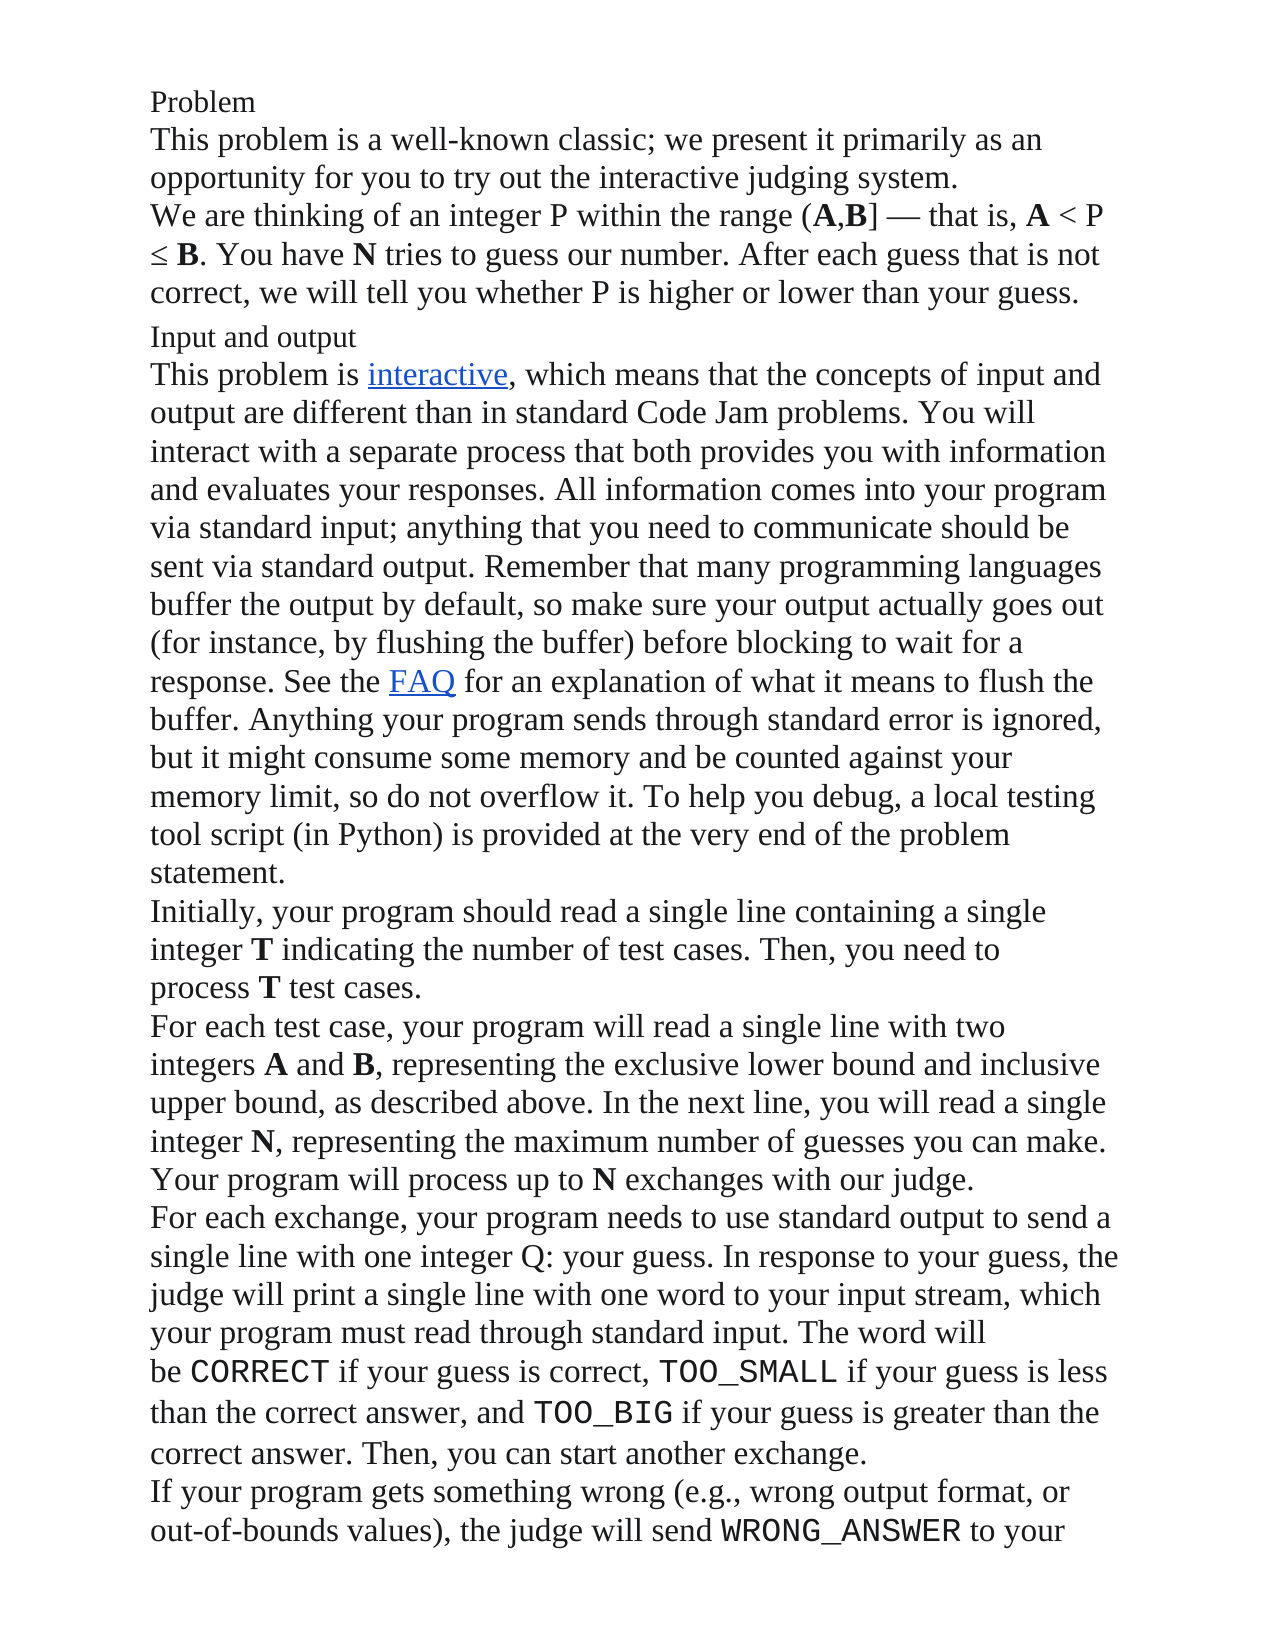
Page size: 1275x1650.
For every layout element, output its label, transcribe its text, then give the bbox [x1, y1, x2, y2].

text We are thinking of an integer P within the range (A,B] — that is, A < P ≤ B. You have N tries to guess our number. After each guess that is not correct, we will tell you whether P is higher or lower than your guess. [150, 195, 1125, 310]
text Problem [150, 75, 1125, 119]
text This problem is interactive, which means that the concepts of input and output are different than in standard Code Jam problems. You will interact with a separate process that both provides you with information and evaluates your responses. All information comes into your program via standard input; anything that you need to communicate should be sent via standard output. Remember that many programming languages buffer the output by default, so make sure your output actually goes out (for instance, by flushing the buffer) before blocking to wait for a response. See the FAQ for an explanation of what it means to flush the buffer. Anything your program sends through standard error is ignored, but it might consume some memory and be counted against your memory limit, so do not overflow it. To help you debug, a local testing tool script (in Python) is provided at the very end of the problem statement. [150, 354, 1125, 891]
text Input and output [150, 310, 1125, 354]
text This problem is a well-known classic; we present it primarily as an opportunity for you to try out the interactive judging system. [150, 119, 1125, 195]
text For each test case, your program will read a single line with two integers A and B, representing the exclusive lower bound and inclusive upper bound, as described above. In the next line, you will read a single integer N, representing the maximum number of guesses you can make. Your program will process up to N exchanges with our judge. [150, 1006, 1125, 1197]
text For each exchange, your program needs to use standard output to send a single line with one integer Q: your guess. In response to your guess, the judge will print a single line with one word to your input stream, which your program must read through standard input. The word will be CORRECT if your guess is correct, TOO_SMALL if your guess is less than the correct answer, and TOO_BIG if your guess is greater than the correct answer. Then, you can start another exchange. [150, 1197, 1125, 1472]
text If your program gets something wrong (e.g., wrong output format, or out-of-bounds values), the judge will send WRONG_ANSWER to your [150, 1472, 1125, 1551]
text Initially, your program should read a single line containing a single integer T indicating the number of test cases. Then, you need to process T test cases. [150, 891, 1125, 1006]
